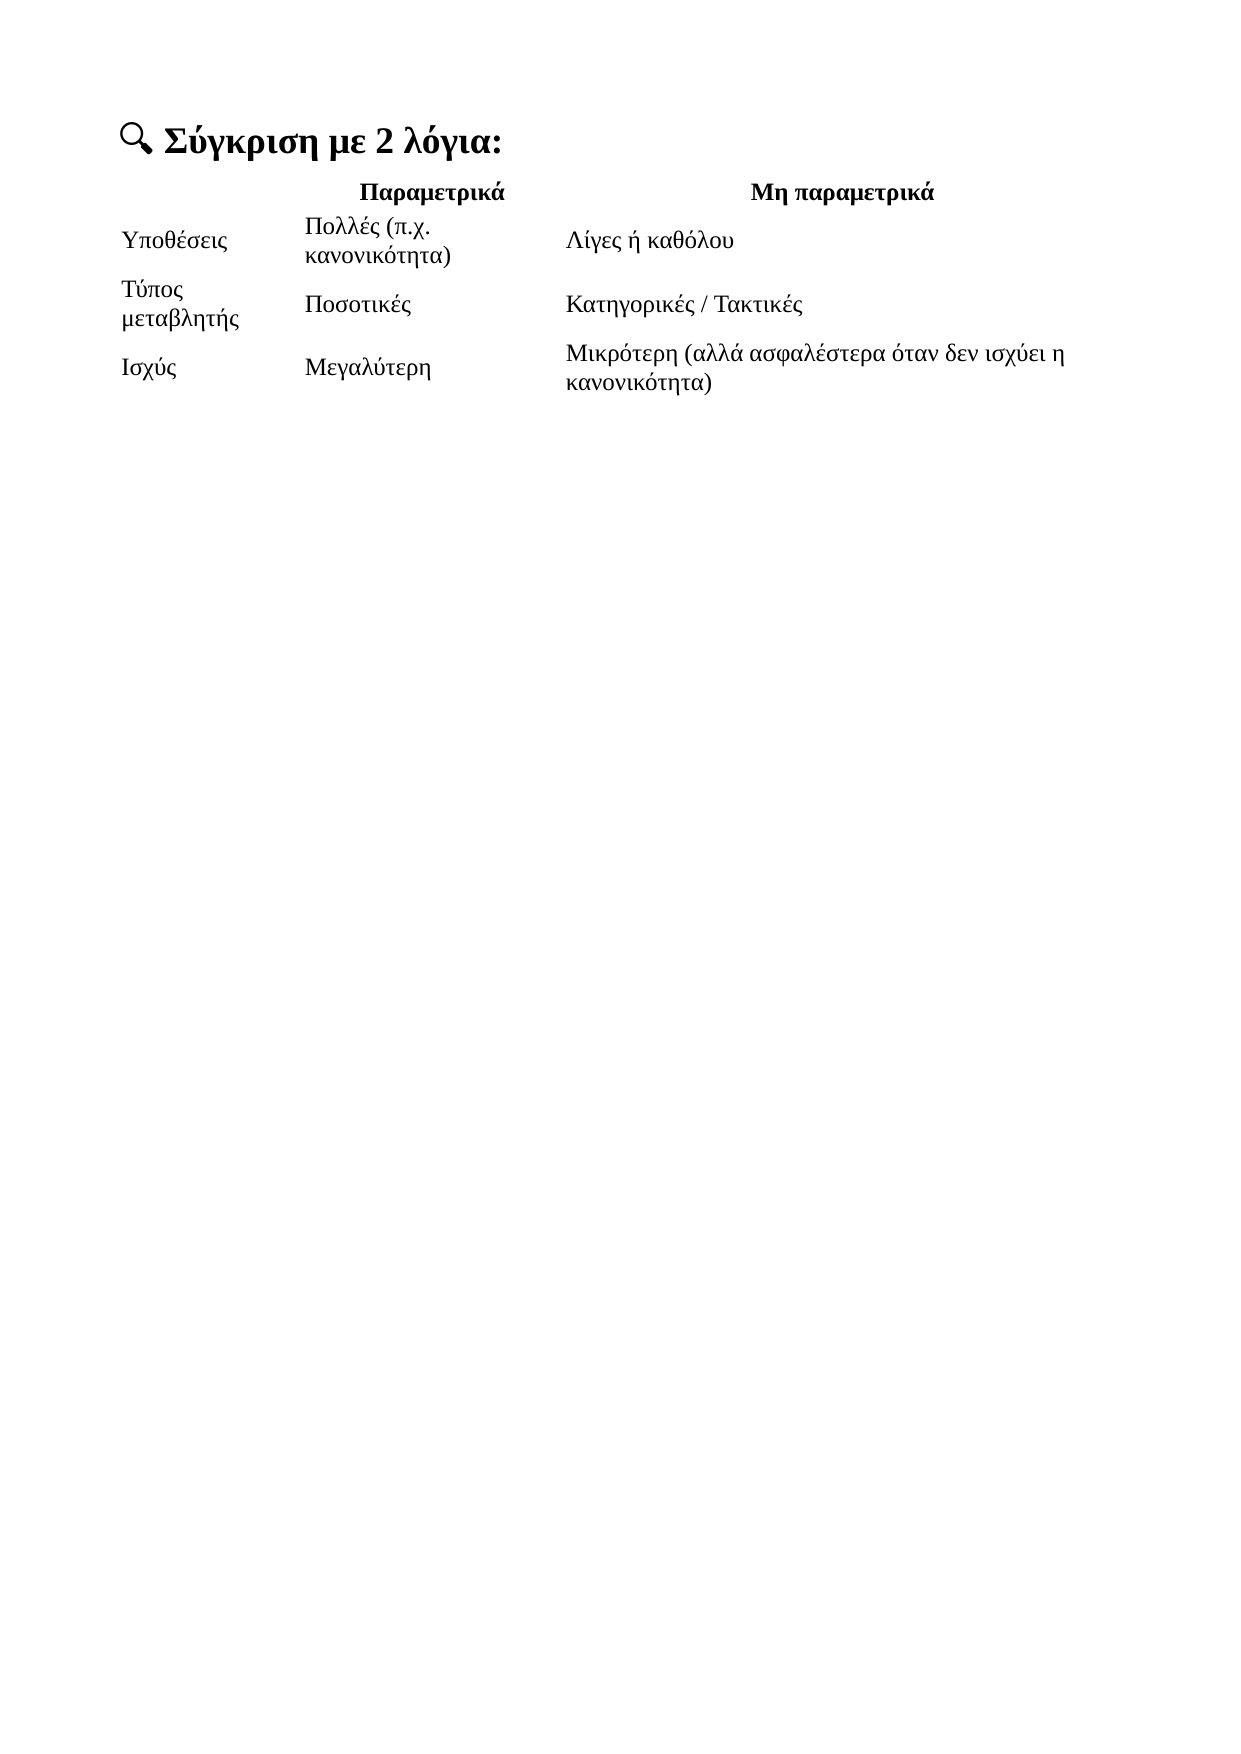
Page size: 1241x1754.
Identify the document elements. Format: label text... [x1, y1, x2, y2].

table_header Μη παραμετρικά [563, 174, 1122, 208]
table_cell Ποσοτικές [302, 272, 563, 335]
table_cell Ισχύς [118, 335, 302, 398]
table_cell Μικρότερη (αλλά ασφαλέστερα όταν δεν ισχύει η κανονικότητα) [563, 335, 1122, 398]
table_cell Τύπος μεταβλητής [118, 272, 302, 335]
table_cell Μεγαλύτερη [302, 335, 563, 398]
table_cell Πολλές (π.χ. κανονικότητα) [302, 208, 563, 272]
table_cell Κατηγορικές / Τακτικές [563, 272, 1122, 335]
subtitle 🔍 Σύγκριση με 2 λόγια: [118, 118, 1122, 161]
table_cell Υποθέσεις [118, 208, 302, 272]
table_header Παραμετρικά [302, 174, 563, 208]
table_header [118, 174, 302, 208]
table_cell Λίγες ή καθόλου [563, 208, 1122, 272]
